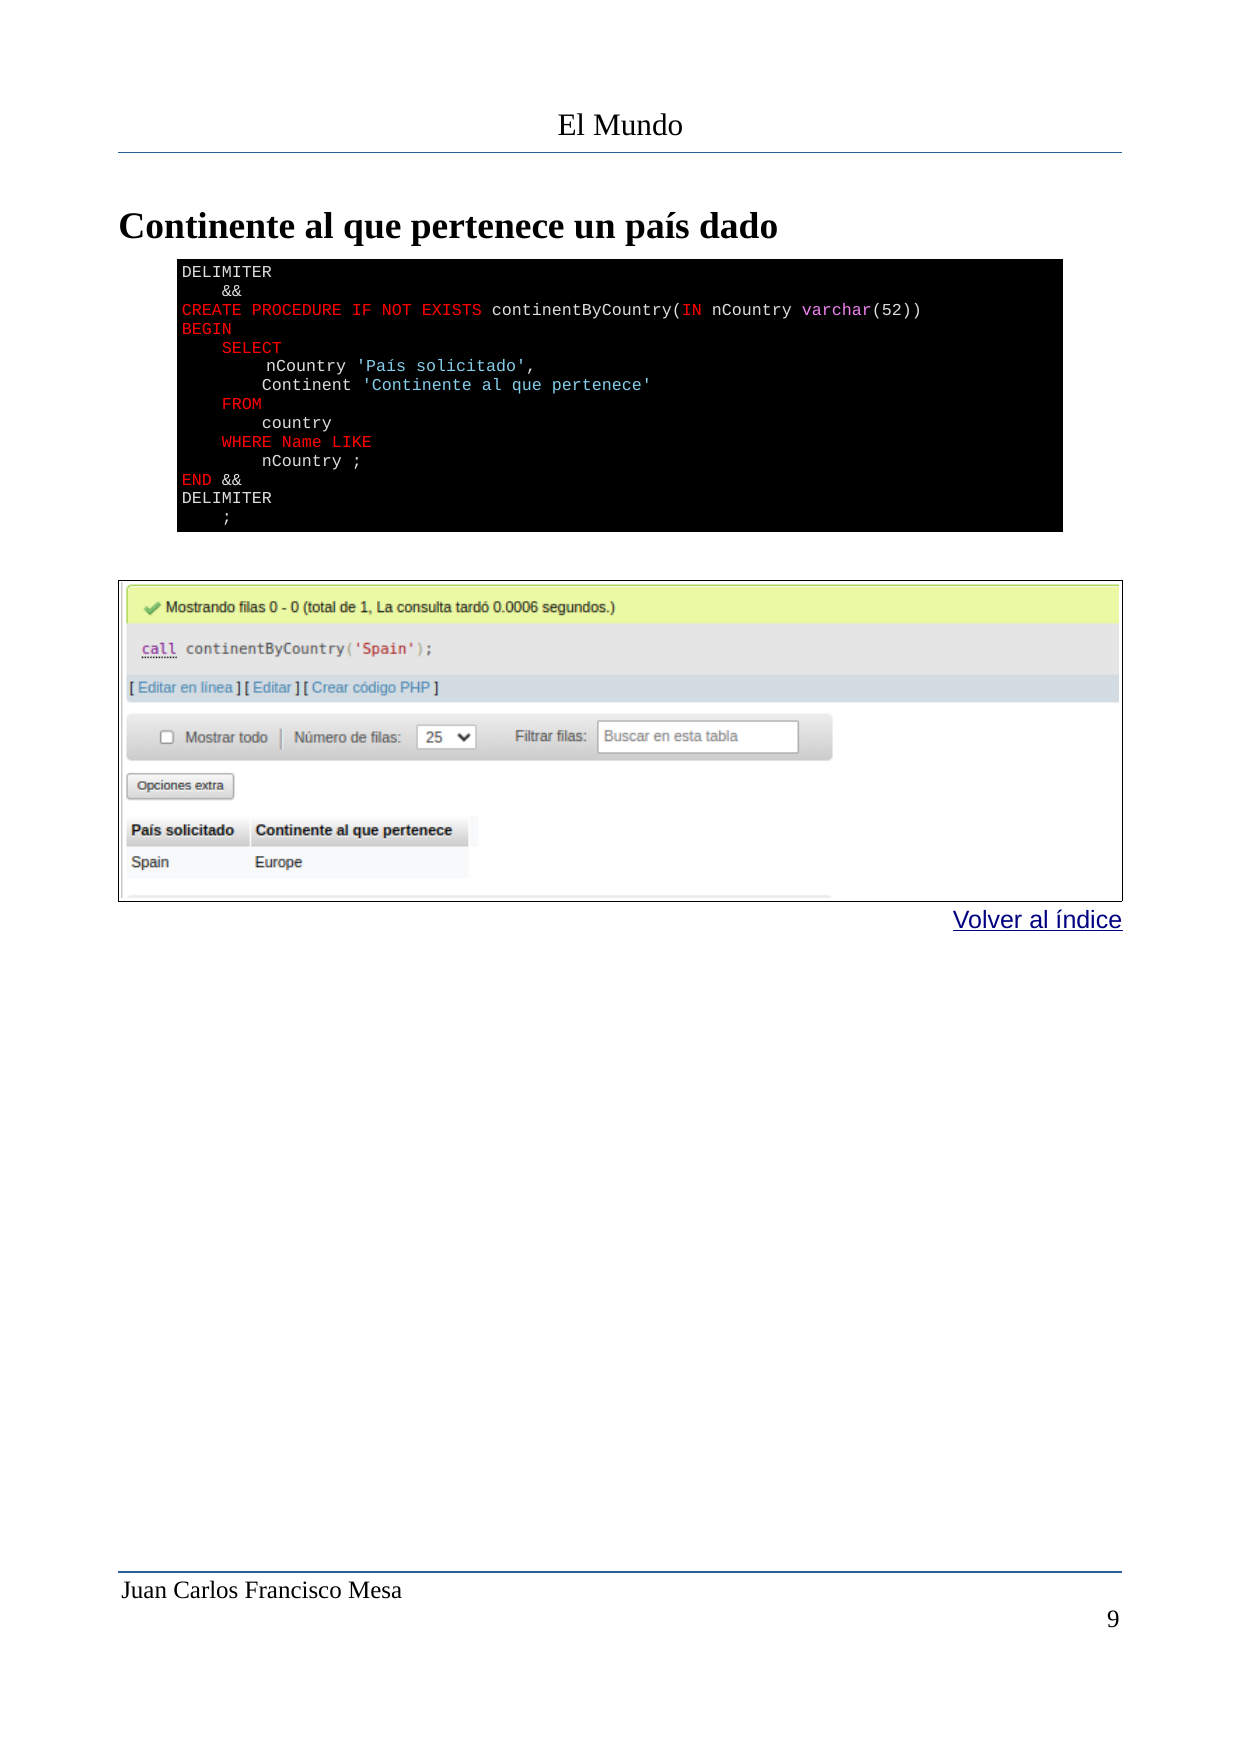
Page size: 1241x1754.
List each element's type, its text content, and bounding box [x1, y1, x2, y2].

text BEGIN [179, 316, 1062, 335]
text country [179, 410, 1062, 429]
text ; [179, 504, 1062, 531]
subtitle Continente al que pertenece un país dado [118, 204, 1122, 247]
text WHERE Name LIKE [179, 429, 1062, 448]
text FROM [179, 391, 1062, 410]
text SELECT [179, 335, 1062, 353]
text nCountry 'País solicitado', [179, 353, 1062, 372]
text CREATE PROCEDURE IF NOT EXISTS continentByCountry(IN nCountry varchar(52)) [179, 297, 1062, 316]
text DELIMITER [179, 486, 1062, 504]
text nCountry ; [179, 448, 1062, 467]
text Continent 'Continente al que pertenece' [179, 372, 1062, 391]
text END && [179, 467, 1062, 486]
text Volver al índice [118, 902, 1122, 934]
picture [121, 582, 1119, 898]
text && [179, 278, 1062, 297]
text DELIMITER [179, 261, 1062, 278]
text [119, 581, 1122, 901]
